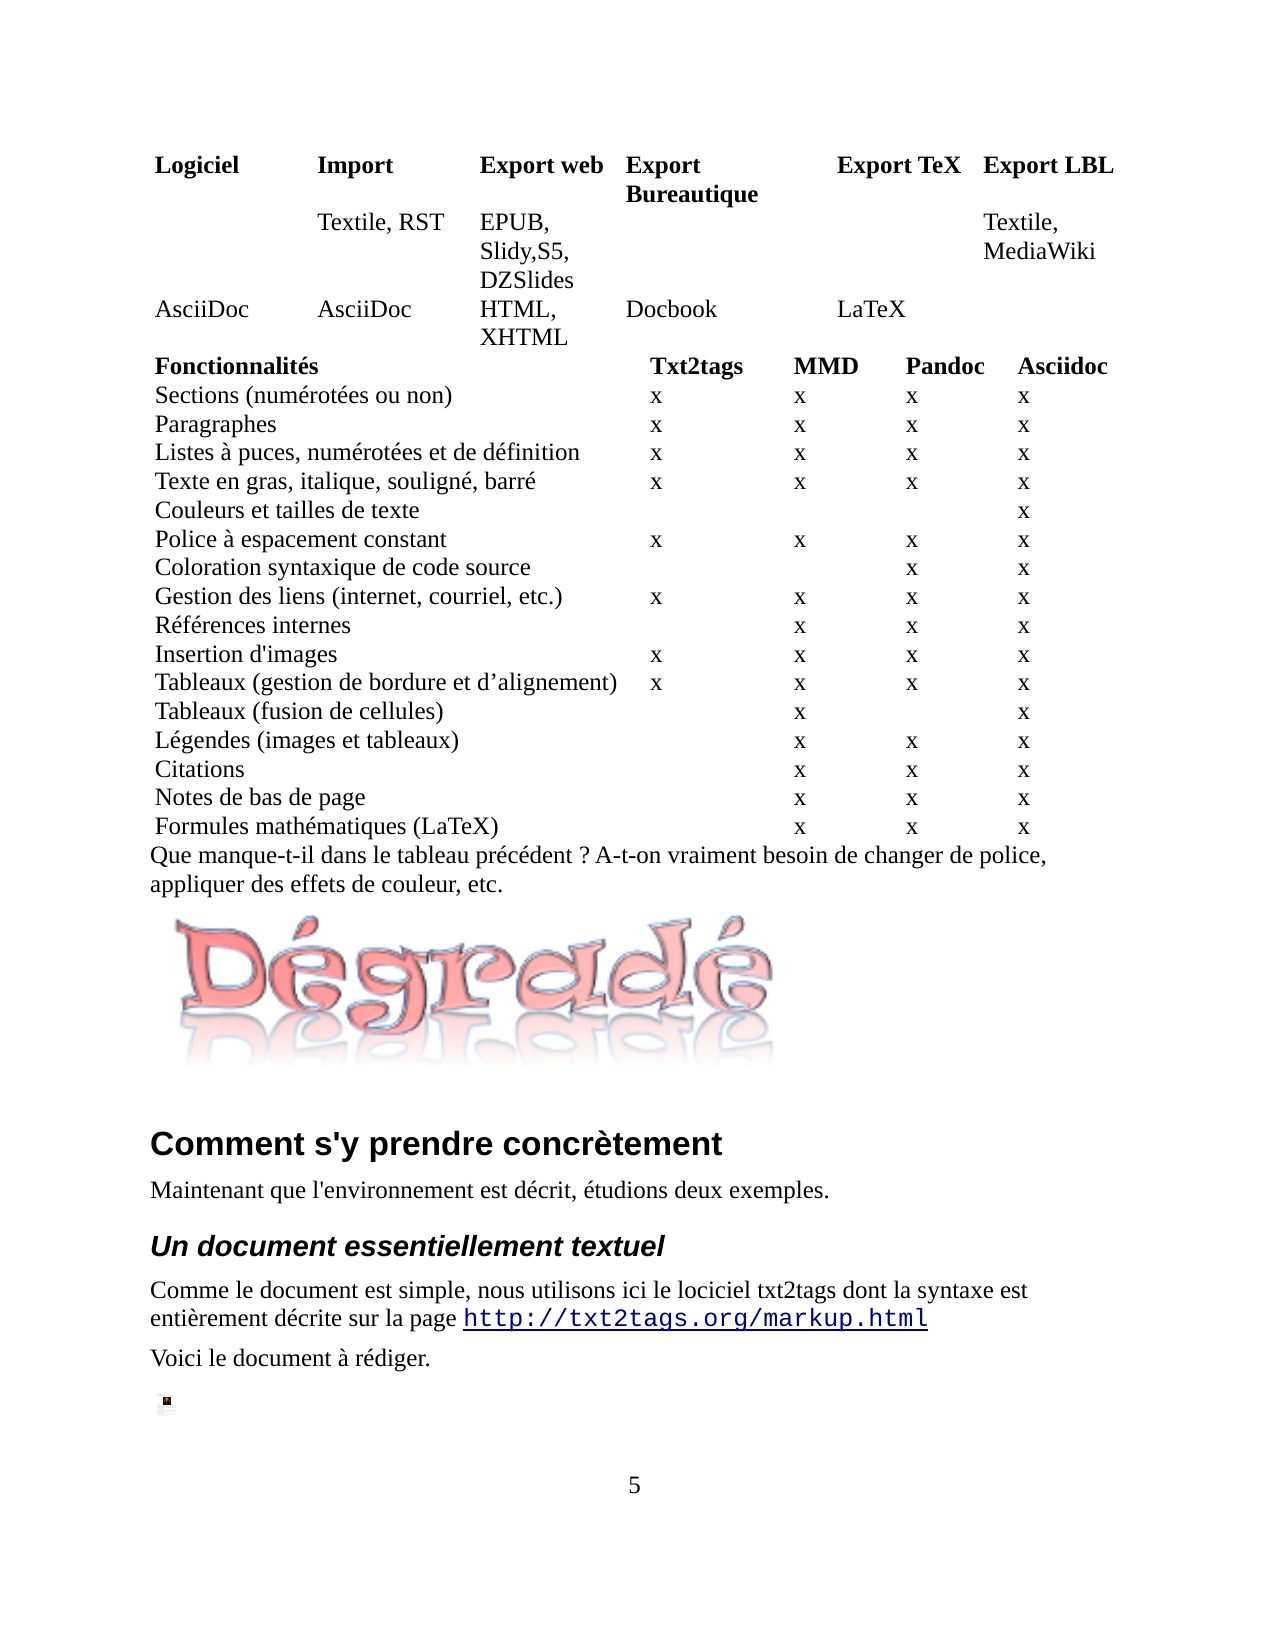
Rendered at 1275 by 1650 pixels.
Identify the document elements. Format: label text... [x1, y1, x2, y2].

table_cell x [1013, 466, 1125, 495]
table_cell x [789, 438, 901, 466]
table_cell [645, 553, 789, 581]
table_cell x [645, 380, 789, 409]
table_cell x [645, 438, 789, 466]
table_header Export web [475, 150, 621, 207]
table_cell Texte en gras, italique, souligné, barré [150, 466, 645, 495]
text Comme le document est simple, nous utilisons ici le lociciel txt2tags dont la syntaxe est entièrement décrite sur la page http://txt2tags.org/markup.html [150, 1275, 1125, 1334]
table_cell x [789, 409, 901, 437]
table_cell [901, 696, 1013, 725]
table_cell x [1013, 524, 1125, 552]
table_cell x [1013, 696, 1125, 725]
table_cell [833, 208, 979, 294]
table_cell LaTeX [833, 294, 979, 351]
table_cell EPUB, Slidy,S5, DZSlides [475, 208, 621, 294]
table_cell x [901, 553, 1013, 581]
table_cell Sections (numérotées ou non) [150, 380, 645, 409]
table_cell x [901, 409, 1013, 437]
table_cell x [901, 725, 1013, 754]
table_cell x [1013, 783, 1125, 811]
table_cell Docbook [621, 294, 832, 351]
table_cell [150, 208, 312, 294]
table_cell x [901, 581, 1013, 610]
table_cell x [789, 811, 901, 840]
table_cell x [645, 466, 789, 495]
table_header Export Bureautique [621, 150, 832, 207]
table_cell [789, 495, 901, 524]
table_cell x [901, 610, 1013, 639]
table_cell Citations [150, 754, 645, 782]
table_cell x [1013, 438, 1125, 466]
table_cell [645, 495, 789, 524]
table_cell Tableaux (gestion de bordure et d’alignement) [150, 668, 645, 696]
table_cell [645, 725, 789, 754]
table_header Import [313, 150, 475, 207]
table_cell Textile, MediaWiki [979, 208, 1125, 294]
table_cell x [789, 754, 901, 782]
table_cell x [1013, 668, 1125, 696]
table_cell Couleurs et tailles de texte [150, 495, 645, 524]
table_cell Notes de bas de page [150, 783, 645, 811]
table_cell x [645, 524, 789, 552]
table_header Export LBL [979, 150, 1125, 207]
table_cell [979, 294, 1125, 351]
table_cell Paragraphes [150, 409, 645, 437]
table_cell x [789, 668, 901, 696]
table_cell x [645, 581, 789, 610]
table_cell [789, 553, 901, 581]
table_header MMD [789, 351, 901, 380]
table_cell x [901, 438, 1013, 466]
table_cell x [645, 409, 789, 437]
table_cell x [901, 754, 1013, 782]
table_cell x [901, 668, 1013, 696]
table_cell Légendes (images et tableaux) [150, 725, 645, 754]
table_header Txt2tags [645, 351, 789, 380]
table_cell x [789, 581, 901, 610]
table_cell x [789, 725, 901, 754]
table_cell Gestion des liens (internet, courriel, etc.) [150, 581, 645, 610]
table_cell [645, 783, 789, 811]
table_cell x [645, 639, 789, 667]
subtitle Un document essentiellement textuel [150, 1229, 1125, 1262]
table_cell x [789, 610, 901, 639]
table_cell [645, 696, 789, 725]
table_cell [621, 208, 832, 294]
table_cell x [1013, 581, 1125, 610]
table_cell x [789, 696, 901, 725]
table_cell x [1013, 610, 1125, 639]
table_header Pandoc [901, 351, 1013, 380]
table_cell x [901, 783, 1013, 811]
table_cell [645, 811, 789, 840]
table_cell Formules mathématiques (LaTeX) [150, 811, 645, 840]
table_cell x [789, 466, 901, 495]
table_header Logiciel [150, 150, 312, 207]
table_cell [645, 610, 789, 639]
table_cell HTML, XHTML [475, 294, 621, 351]
table_cell x [789, 380, 901, 409]
table_cell Listes à puces, numérotées et de définition [150, 438, 645, 466]
table_cell AsciiDoc [150, 294, 312, 351]
table_cell x [1013, 639, 1125, 667]
table_header Asciidoc [1013, 351, 1125, 380]
table_cell x [789, 783, 901, 811]
table_cell x [901, 524, 1013, 552]
table_cell x [1013, 754, 1125, 782]
table_cell Textile, RST [313, 208, 475, 294]
table_cell Coloration syntaxique de code source [150, 553, 645, 581]
table_cell x [901, 639, 1013, 667]
text Voici le document à rédiger. [150, 1343, 1125, 1372]
table_cell x [901, 466, 1013, 495]
text Maintenant que l'environnement est décrit, étudions deux exemples. [150, 1175, 1125, 1204]
subtitle Comment s'y prendre concrètement [150, 1124, 1125, 1162]
table_cell x [1013, 725, 1125, 754]
table_cell [901, 495, 1013, 524]
table_header Fonctionnalités [150, 351, 645, 380]
table_cell x [901, 811, 1013, 840]
table_cell x [1013, 553, 1125, 581]
table_cell [645, 754, 789, 782]
table_cell x [789, 639, 901, 667]
table_header Export TeX [833, 150, 979, 207]
table_cell x [1013, 380, 1125, 409]
table_cell x [1013, 811, 1125, 840]
table_cell AsciiDoc [313, 294, 475, 351]
table_cell Références internes [150, 610, 645, 639]
table_cell x [901, 380, 1013, 409]
table_cell x [1013, 409, 1125, 437]
table_cell Insertion d'images [150, 639, 645, 667]
table_cell x [789, 524, 901, 552]
text Que manque-t-il dans le tableau précédent ? A-t-on vraiment besoin de changer de police, appliquer des effets de couleur, etc. [150, 840, 1125, 897]
table_cell x [645, 668, 789, 696]
table_cell Police à espacement constant [150, 524, 645, 552]
table_cell x [1013, 495, 1125, 524]
picture [150, 906, 798, 1090]
table_cell Tableaux (fusion de cellules) [150, 696, 645, 725]
